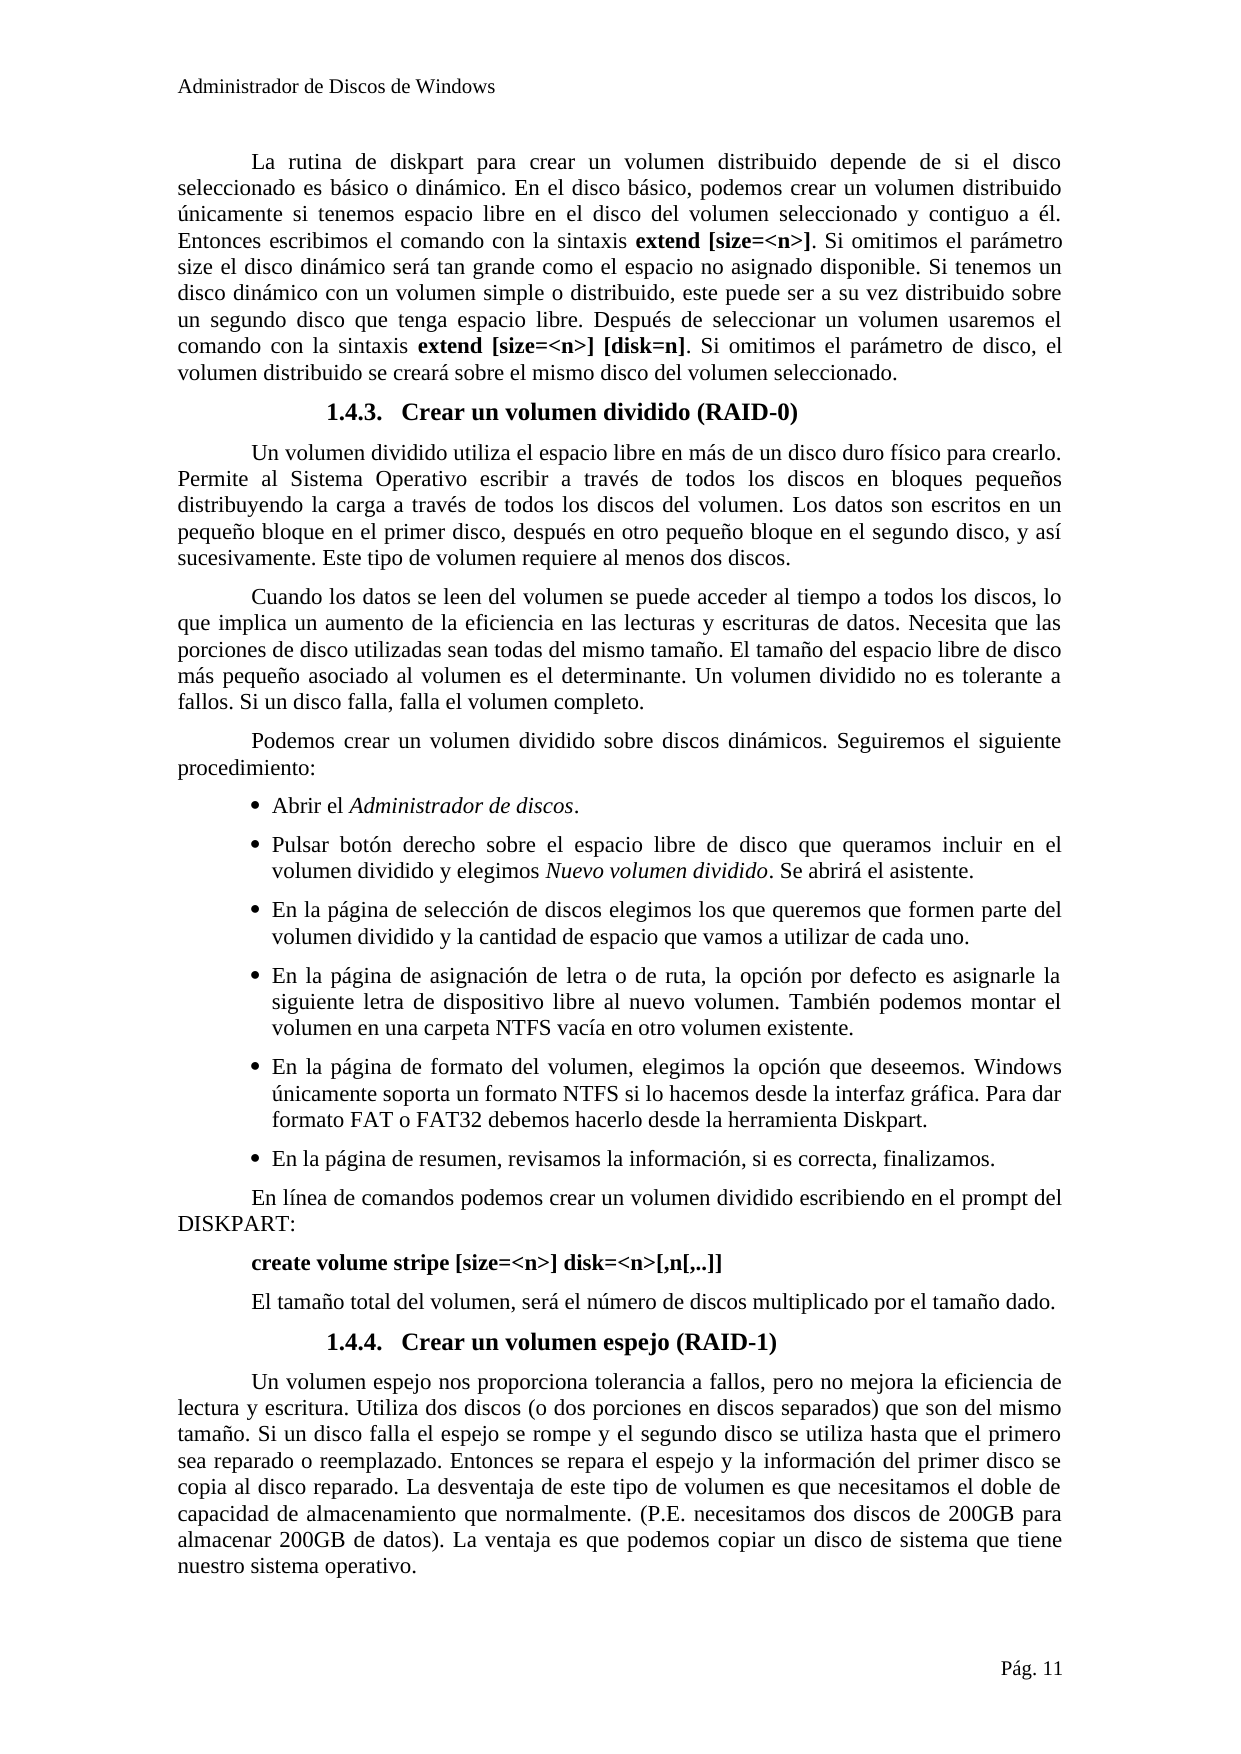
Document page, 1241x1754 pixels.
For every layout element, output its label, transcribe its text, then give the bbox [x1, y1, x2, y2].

list En la página de selección de discos elegimos los que queremos que formen parte del volumen dividido y la cantidad de espacio que vamos a utilizar de cada uno. [251, 896, 1063, 949]
list Pulsar botón derecho sobre el espacio libre de disco que queramos incluir en el volumen dividido y elegimos Nuevo volumen dividido. Se abrirá el asistente. [251, 831, 1063, 884]
subtitle Crear un volumen espejo (RAID-1) [326, 1327, 1063, 1355]
list En la página de resumen, revisamos la información, si es correcta, finalizamos. [251, 1145, 1063, 1171]
text La rutina de diskpart para crear un volumen distribuido depende de si el disco seleccionado es básico o dinámico. En el disco básico, podemos crear un volumen distribuido únicamente si tenemos espacio libre en el disco del volumen seleccionado y contiguo a él. Entonces escribimos el comando con la sintaxis extend [size=<n>]. Si omitimos el parámetro size el disco dinámico será tan grande como el espacio no asignado disponible. Si tenemos un disco dinámico con un volumen simple o distribuido, este puede ser a su vez distribuido sobre un segundo disco que tenga espacio libre. Después de seleccionar un volumen usaremos el comando con la sintaxis extend [size=<n>] [disk=n]. Si omitimos el parámetro de disco, el volumen distribuido se creará sobre el mismo disco del volumen seleccionado. [177, 148, 1063, 385]
subtitle Crear un volumen dividido (RAID-0) [326, 397, 1063, 426]
list En la página de asignación de letra o de ruta, la opción por defecto es asignarle la siguiente letra de dispositivo libre al nuevo volumen. También podemos montar el volumen en una carpeta NTFS vacía en otro volumen existente. [251, 962, 1063, 1041]
list En la página de formato del volumen, elegimos la opción que deseemos. Windows únicamente soporta un formato NTFS si lo hacemos desde la interfaz gráfica. Para dar formato FAT o FAT32 debemos hacerlo desde la herramienta Diskpart. [251, 1053, 1063, 1132]
text Cuando los datos se leen del volumen se puede acceder al tiempo a todos los discos, lo que implica un aumento de la eficiencia en las lecturas y escrituras de datos. Necesita que las porciones de disco utilizadas sean todas del mismo tamaño. El tamaño del espacio libre de disco más pequeño asociado al volumen es el determinante. Un volumen dividido no es tolerante a fallos. Si un disco falla, falla el volumen completo. [177, 583, 1063, 715]
text El tamaño total del volumen, será el número de discos multiplicado por el tamaño dado. [177, 1288, 1063, 1314]
text Podemos crear un volumen dividido sobre discos dinámicos. Seguiremos el siguiente procedimiento: [177, 727, 1063, 780]
text En línea de comandos podemos crear un volumen dividido escribiendo en el prompt del DISKPART: [177, 1184, 1063, 1236]
text create volume stripe [size=<n>] disk=<n>[,n[,..]] [177, 1249, 1063, 1275]
text Un volumen espejo nos proporciona tolerancia a fallos, pero no mejora la eficiencia de lectura y escritura. Utiliza dos discos (o dos porciones en discos separados) que son del mismo tamaño. Si un disco falla el espejo se rompe y el segundo disco se utiliza hasta que el primero sea reparado o reemplazado. Entonces se repara el espejo y la información del primer disco se copia al disco reparado. La desventaja de este tipo de volumen es que necesitamos el doble de capacidad de almacenamiento que normalmente. (P.E. necesitamos dos discos de 200GB para almacenar 200GB de datos). La ventaja es que podemos copiar un disco de sistema que tiene nuestro sistema operativo. [177, 1368, 1063, 1579]
list Abrir el Administrador de discos. [251, 792, 1063, 819]
text Un volumen dividido utiliza el espacio libre en más de un disco duro físico para crearlo. Permite al Sistema Operativo escribir a través de todos los discos en bloques pequeños distribuyendo la carga a través de todos los discos del volumen. Los datos son escritos en un pequeño bloque en el primer disco, después en otro pequeño bloque en el segundo disco, y así sucesivamente. Este tipo de volumen requiere al menos dos discos. [177, 439, 1063, 570]
